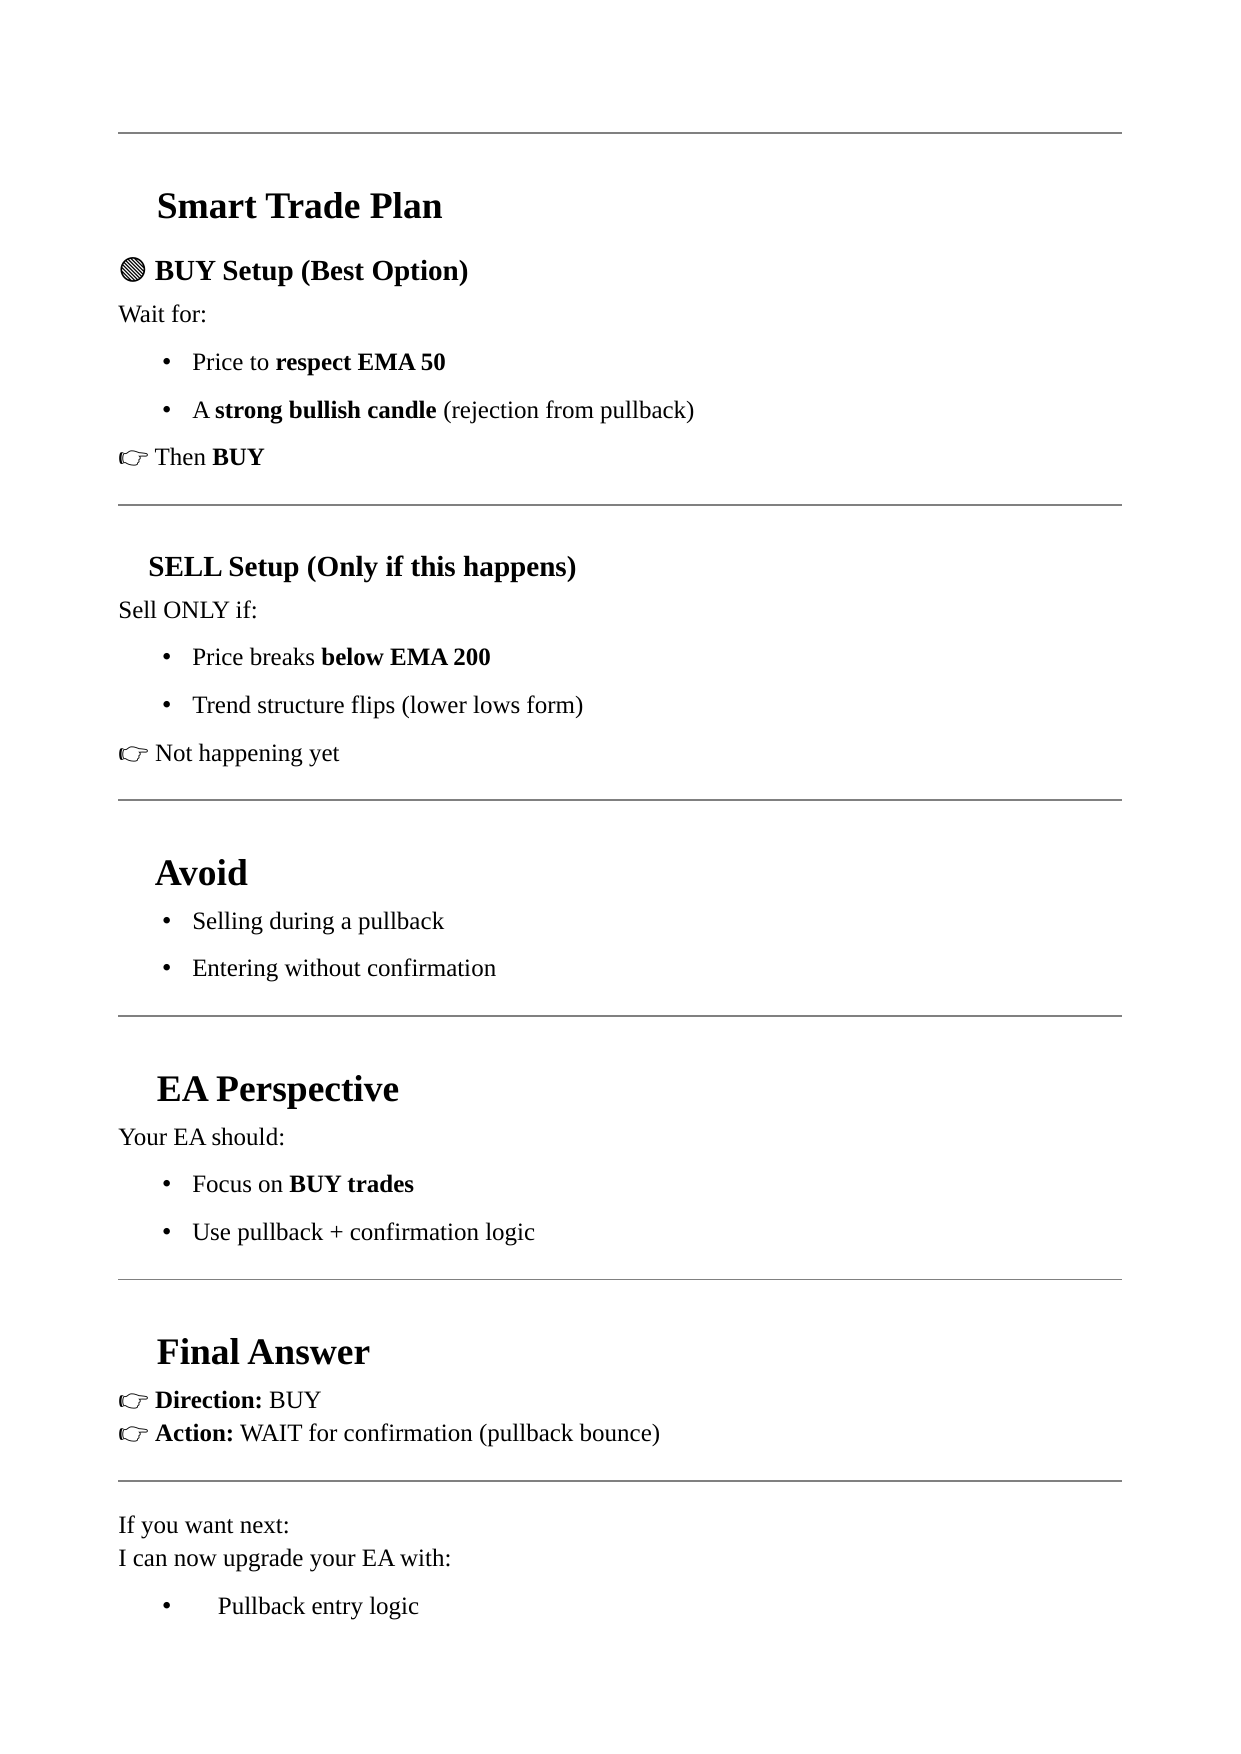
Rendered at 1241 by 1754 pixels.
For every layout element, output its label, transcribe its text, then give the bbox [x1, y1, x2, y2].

list Selling during a pullback [162, 906, 1122, 935]
text Wait for: [118, 299, 1122, 328]
subtitle 🧠 EA Perspective [118, 1066, 1122, 1109]
text If you want next: I can now upgrade your EA with: [118, 1510, 1122, 1572]
text 👉 Direction: BUY 👉 Action: WAIT for confirmation (pullback bounce) [118, 1385, 1122, 1447]
list Focus on BUY trades [162, 1169, 1122, 1198]
subtitle 🎯 Smart Trade Plan [118, 183, 1122, 226]
text 👉 Then BUY [118, 442, 1122, 471]
text Sell ONLY if: [118, 595, 1122, 623]
list A strong bullish candle (rejection from pullback) [162, 395, 1122, 423]
list Trend structure flips (lower lows form) [162, 690, 1122, 719]
list Entering without confirmation [162, 953, 1122, 982]
list Price to respect EMA 50 [162, 347, 1122, 376]
text 👉 Not happening yet [118, 738, 1122, 766]
subtitle 🔥 Final Answer [118, 1330, 1122, 1373]
text Your EA should: [118, 1122, 1122, 1151]
list ✅ Pullback entry logic [162, 1591, 1122, 1620]
list Price breaks below EMA 200 [162, 642, 1122, 671]
subtitle 🔴 SELL Setup (Only if this happens) [118, 549, 1122, 582]
subtitle ❌ Avoid [118, 850, 1122, 893]
list Use pullback + confirmation logic [162, 1217, 1122, 1246]
subtitle 🟢 BUY Setup (Best Option) [118, 253, 1122, 287]
